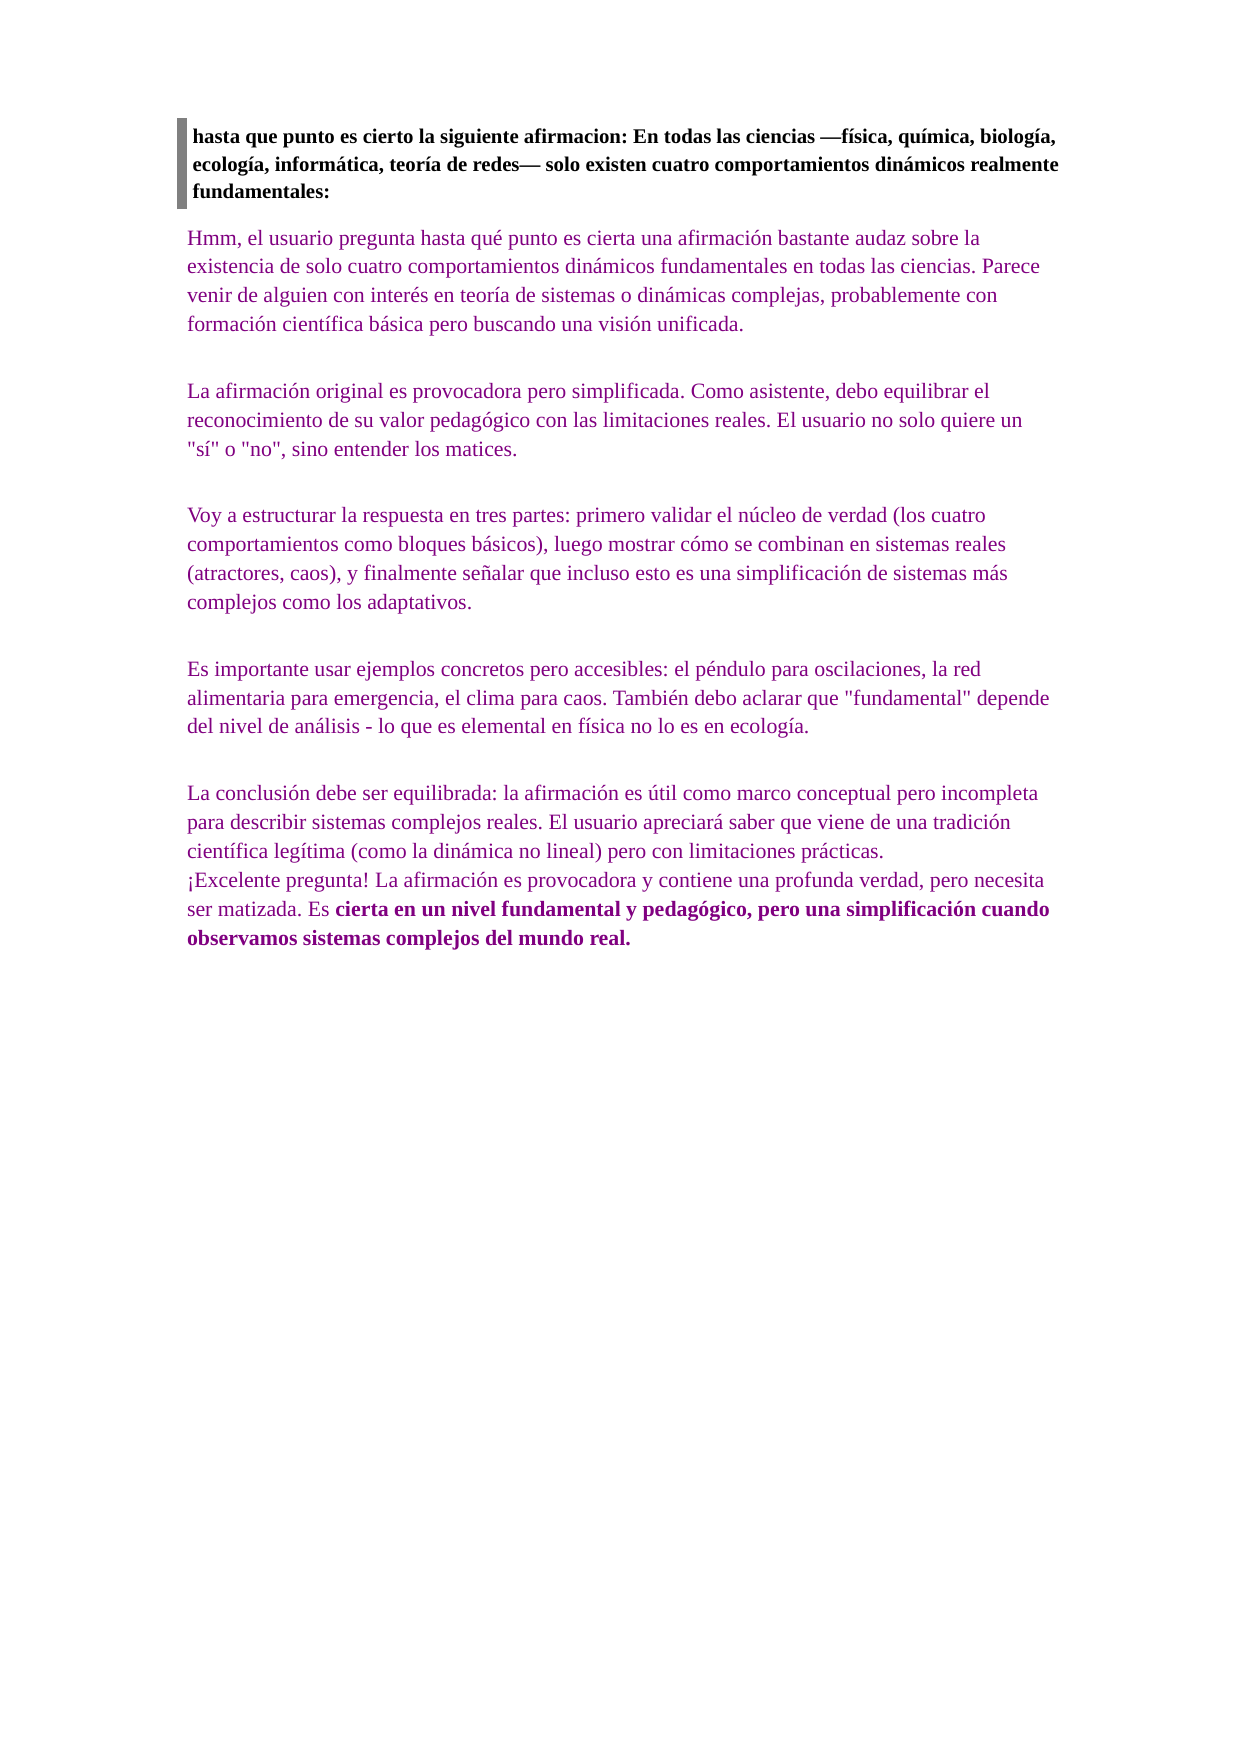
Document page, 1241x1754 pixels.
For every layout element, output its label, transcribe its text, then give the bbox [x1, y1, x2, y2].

text Hmm, el usuario pregunta hasta qué punto es cierta una afirmación bastante audaz sobre la existencia de solo cuatro comportamientos dinámicos fundamentales en todas las ciencias. Parece venir de alguien con interés en teoría de sistemas o dinámicas complejas, probablemente con formación científica básica pero buscando una visión unificada. [187, 224, 1053, 337]
list Ejemplos: Una pelota en el fondo de un tazón (física). Una reacción química que alcanza el equilibrio (química). Una población que alcanza su capacidad de carga (biología). Un servidor que no recibe más solicitudes (informática). [187, 1307, 1053, 1387]
text hasta que punto es cierto la siguiente afirmacion: En todas las ciencias —física, química, biología, ecología, informática, teoría de redes— solo existen cuatro comportamientos dinámicos realmente fundamentales: [187, 118, 1122, 209]
text La idea central proviene del estudio de los sistemas dinámicos y las ecuaciones diferenciales. A un nivel muy abstracto, el comportamiento a largo plazo (el "atractor") de un sistema dinámico puede clasificarse en un puñado de categorías fundamentales. Estos cuatro son los bloques de construcción esenciales: [187, 1126, 1053, 1232]
text Voy a estructurar la respuesta en tres partes: primero validar el núcleo de verdad (los cuatro comportamientos como bloques básicos), luego mostrar cómo se combinan en sistemas reales (atractores, caos), y finalmente señalar que incluso esto es una simplificación de sistemas más complejos como los adaptativos. [187, 502, 1053, 614]
list Puntos de Equilibrio (Equilibrio): El sistema se estabiliza en un valor constante. No hay cambio. [187, 1261, 1053, 1290]
list Órbitas Cuasiperiódicas (Combinación de Oscilaciones): El sistema exhibe un comportamiento que es la superposición de dos o más oscilaciones con frecuencias inconmensurables. El patrón nunca se repite exactamente, pero está confinado a un toroide (como una dona). [187, 1492, 1053, 1576]
text Es importante usar ejemplos concretos pero accesibles: el péndulo para oscilaciones, la red alimentaria para emergencia, el clima para caos. También debo aclarar que "fundamental" depende del nivel de análisis - lo que es elemental en física no lo es en ecología. [187, 656, 1053, 739]
text La afirmación original es provocadora pero simplificada. Como asistente, debo equilibrar el reconocimiento de su valor pedagógico con las limitaciones reales. El usuario no solo quiere un "sí" o "no", sino entender los matices. [187, 378, 1053, 461]
list Ejemplos: Un péndulo ideal (física). El ciclo circadiano (biología). El ciclo del agua (ecología). La unidad de procesamiento principal de una computadora ejecutando un bucle (informática). [187, 1436, 1053, 1488]
list Ciclos Límite (Oscilación): El sistema se establece en un patrón repetitivo y periódico. [187, 1390, 1053, 1419]
text ¡Excelente pregunta! La afirmación es provocadora y contiene una profunda verdad, pero necesita ser matizada. Es cierta en un nivel fundamental y pedagógico, pero una simplificación cuando observamos sistemas complejos del mundo real. [187, 867, 1053, 950]
text La conclusión debe ser equilibrada: la afirmación es útil como marco conceptual pero incompleta para describir sistemas complejos reales. El usuario apreciará saber que viene de una tradición científica legítima (como la dinámica no lineal) pero con limitaciones prácticas. [187, 780, 1053, 863]
subtitle El Núcleo de Verdad: Los Cuatro Comportamientos Básicos [187, 1029, 1053, 1076]
